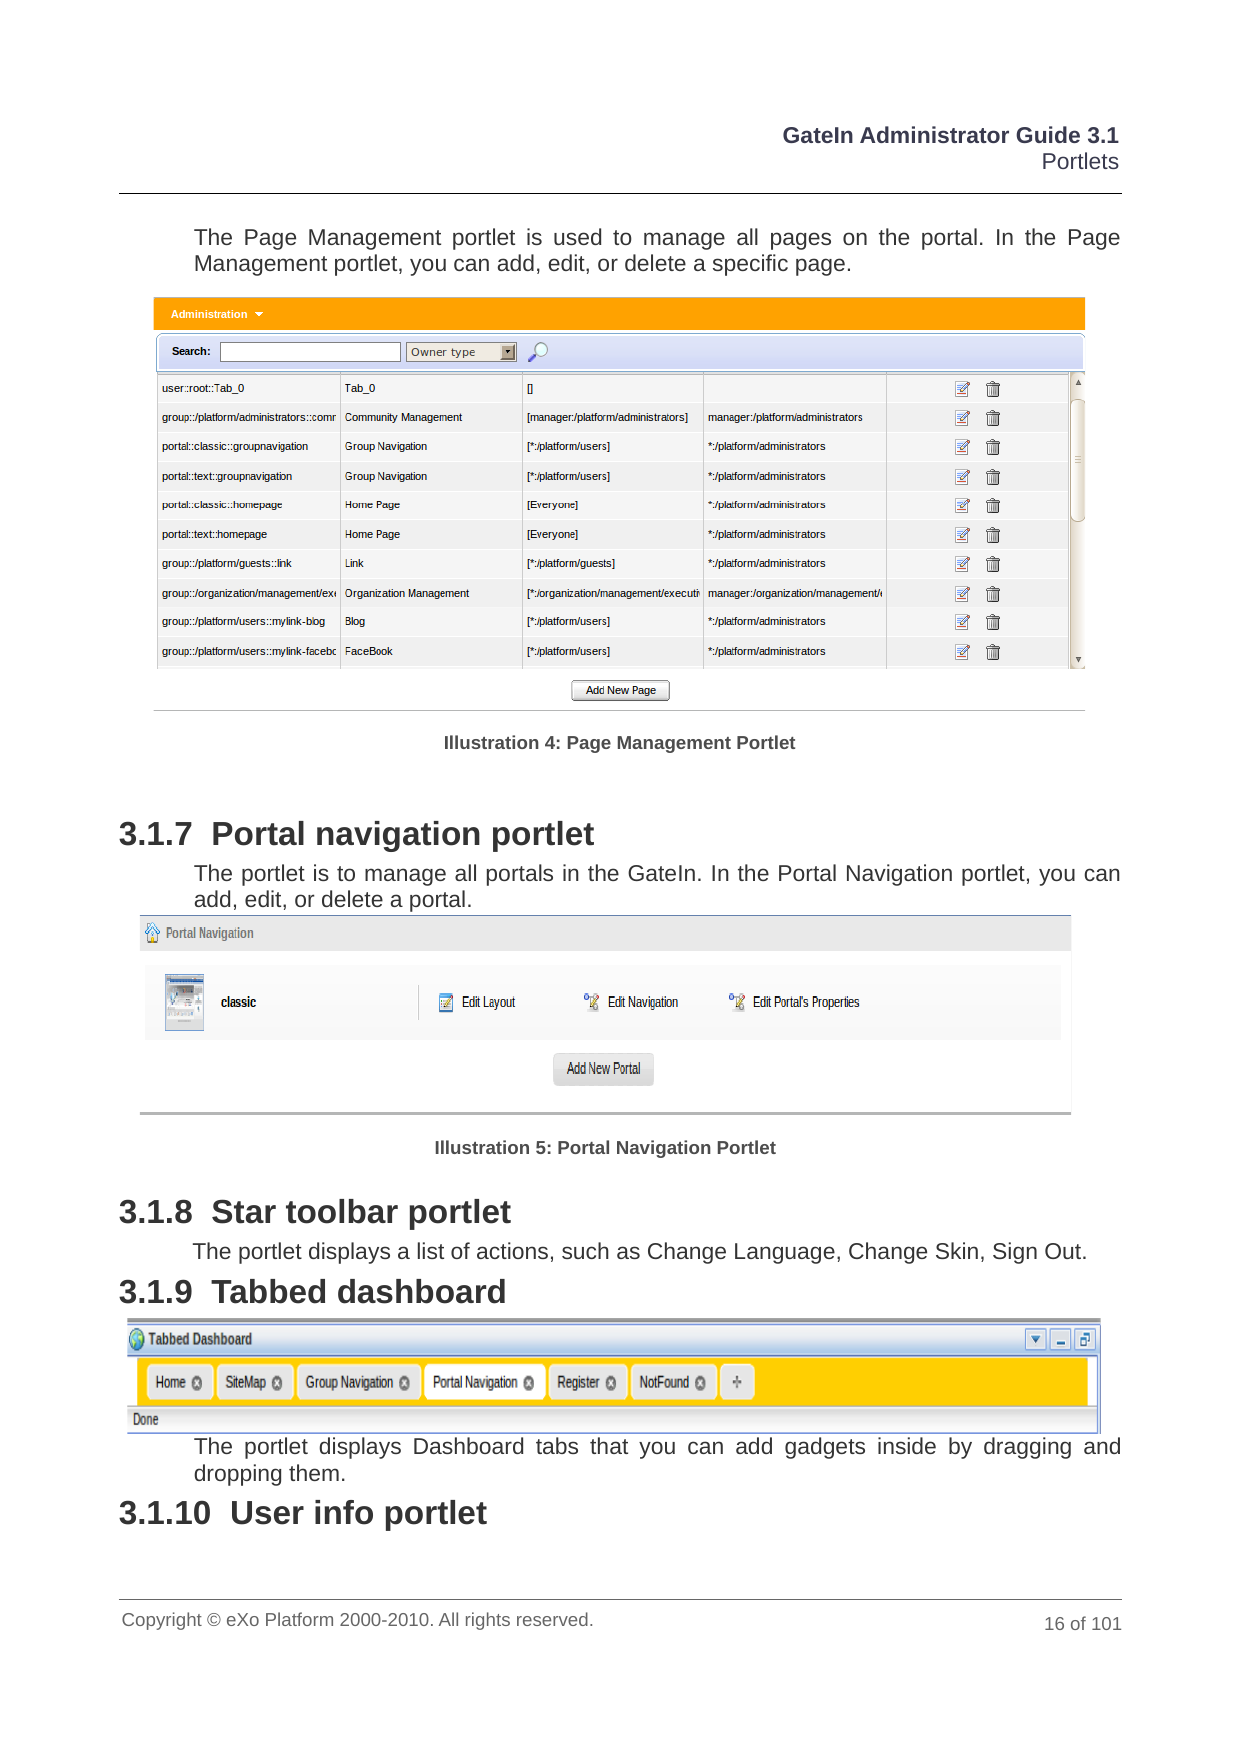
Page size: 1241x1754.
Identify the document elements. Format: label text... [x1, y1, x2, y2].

subtitle User info portlet [118, 1493, 1122, 1532]
picture [153, 297, 1086, 711]
text The portlet displays a list of actions, such as Change Language, Change Skin, Sign Out. [192, 1238, 1122, 1264]
text Illustration 6: Portal Navigation Portlet [139, 1115, 1071, 1158]
text Illustration 5: Page Management Portlet [154, 711, 1085, 753]
subtitle Star toolbar portlet [118, 1192, 1122, 1230]
picture [127, 1318, 1101, 1434]
subtitle Portal navigation portlet [118, 813, 1122, 852]
text The Page Management portlet is used to manage all pages on the portal. In the Page Management portlet, you can add, edit, or delete a specific page. [193, 223, 1122, 276]
text The portlet displays Dashboard tabs that you can add gadgets inside by dragging and dropping them. [193, 1318, 1122, 1486]
picture [139, 915, 1072, 1115]
subtitle Tabbed dashboard [118, 1272, 1122, 1310]
text The portlet is to manage all portals in the GateIn. In the Portal Navigation portlet, you can add, edit, or delete a portal. [193, 859, 1122, 912]
